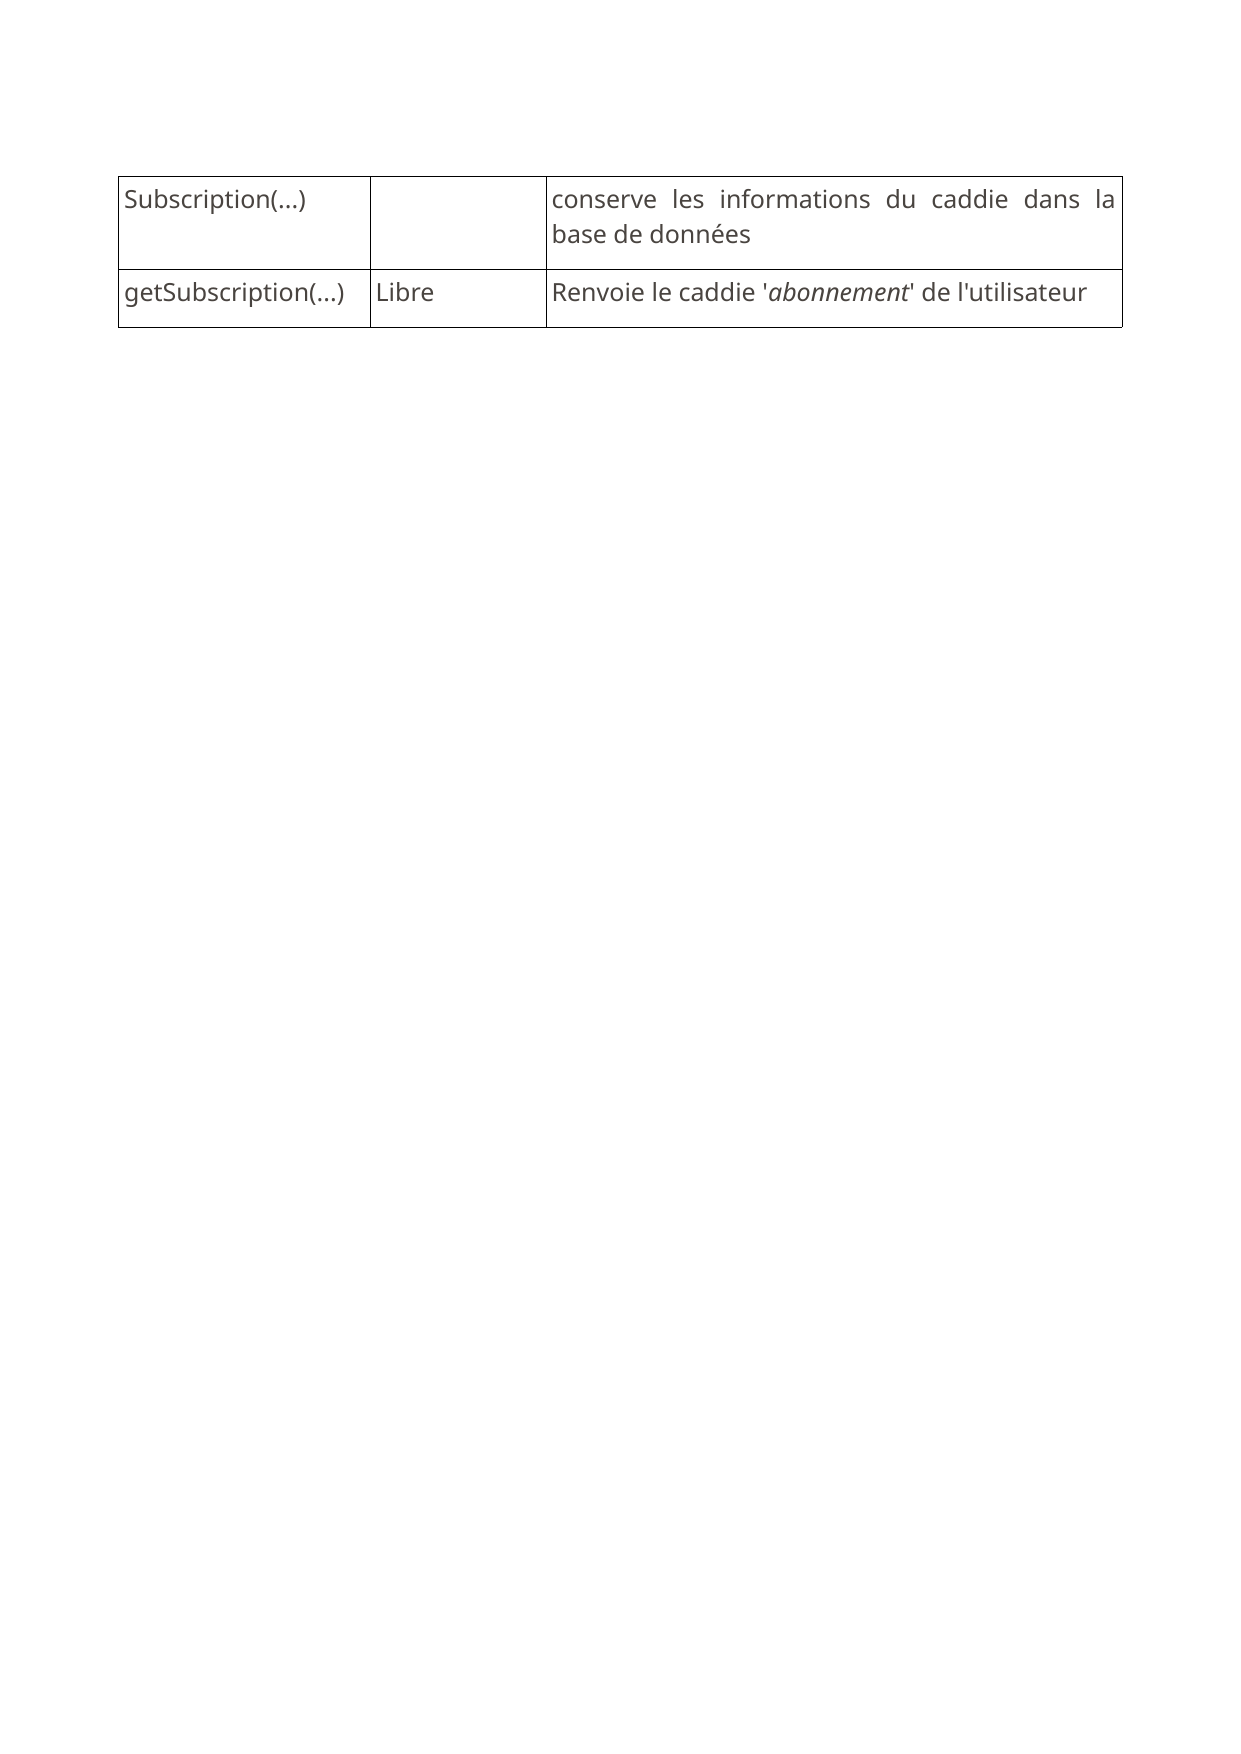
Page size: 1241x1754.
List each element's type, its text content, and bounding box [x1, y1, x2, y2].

table_cell [371, 177, 546, 268]
table_cell Renvoie le caddie 'abonnement' de l'utilisateur [547, 270, 1122, 327]
table_cell conserve les informations du caddie dans la base de données [547, 177, 1122, 268]
table_cell Libre [371, 270, 546, 327]
table_cell getSubscription(...) [119, 270, 370, 327]
table_cell Subscription(...) [119, 177, 370, 268]
